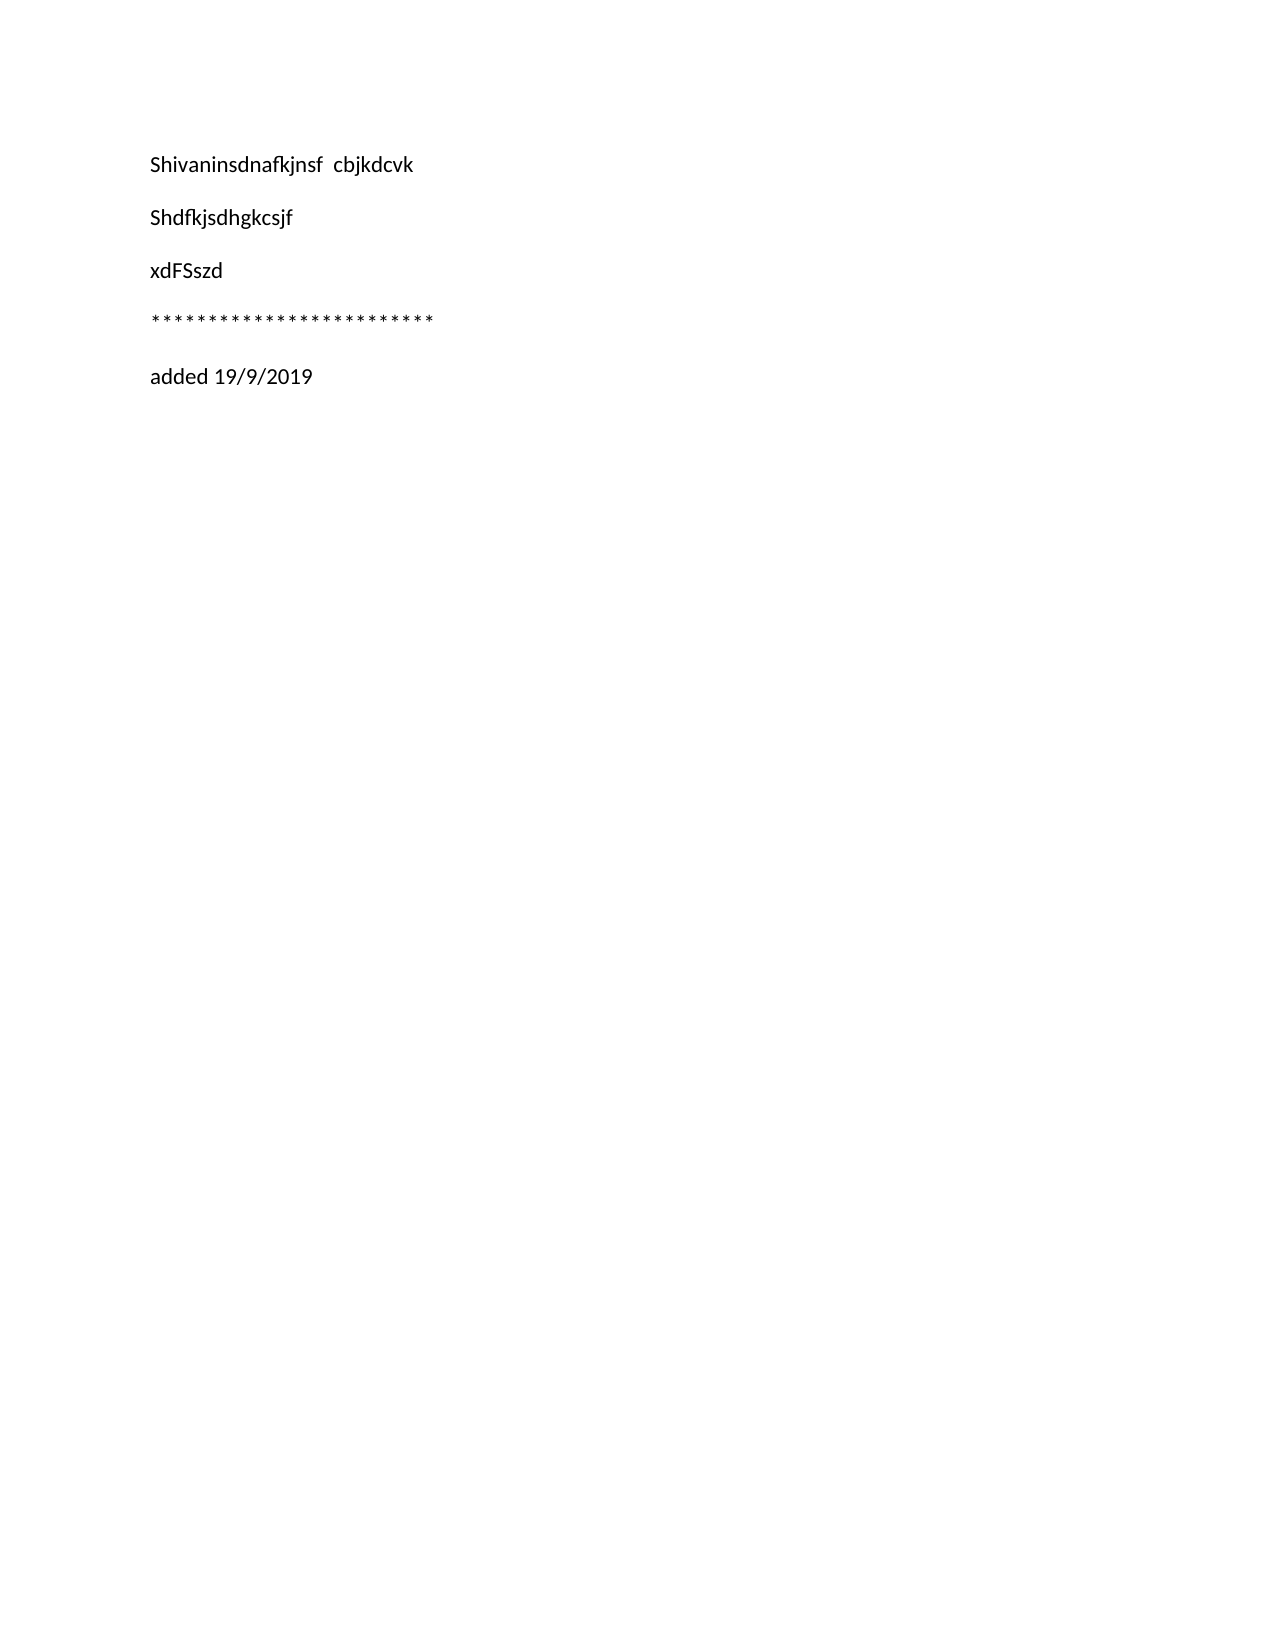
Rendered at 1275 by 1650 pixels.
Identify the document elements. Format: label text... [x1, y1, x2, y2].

text Shivaninsdnafkjnsf cbjkdcvk [150, 150, 1125, 178]
text ************************* [150, 309, 1125, 337]
text added 19/9/2019 [150, 362, 1125, 390]
text xdFSszd [150, 256, 1125, 284]
text Shdfkjsdhgkcsjf [150, 203, 1125, 231]
